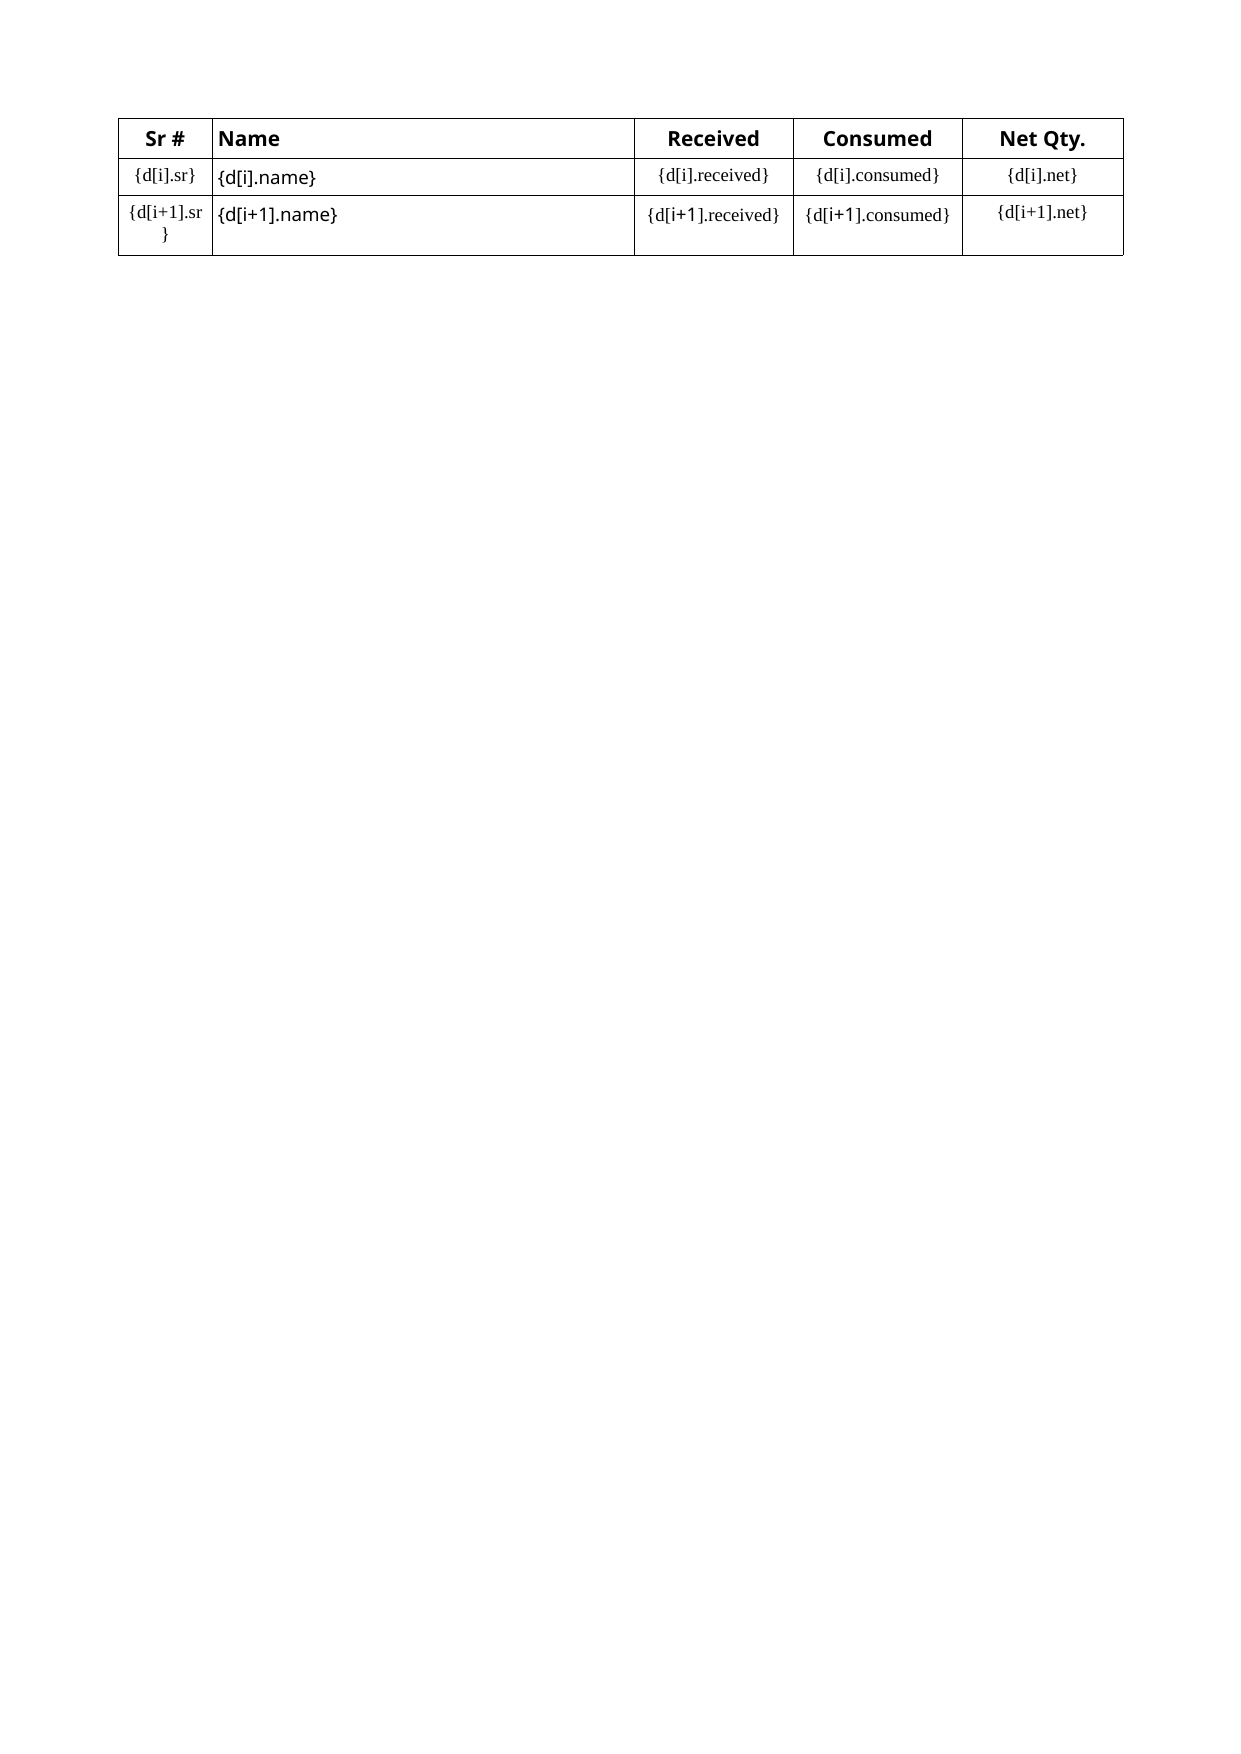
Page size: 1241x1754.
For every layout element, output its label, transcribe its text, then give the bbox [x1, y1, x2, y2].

table_header Sr # [119, 119, 212, 158]
table_header Net Qty. [963, 119, 1123, 158]
table_cell {d[i+1].sr} [119, 196, 212, 254]
table_cell {d[i].net} [963, 159, 1123, 195]
table_header Consumed [794, 119, 962, 158]
table_cell {d[i].consumed} [794, 159, 962, 195]
table_header Name [213, 119, 634, 158]
table_cell {d[i].sr} [119, 159, 212, 195]
table_header Received [635, 119, 793, 158]
table_cell {d[i+1].name} [213, 196, 634, 254]
table_cell {d[i].name} [213, 159, 634, 195]
table_cell {d[i+1].consumed} [794, 196, 962, 254]
table_cell {d[i+1].received} [635, 196, 793, 254]
table_cell {d[i+1].net} [963, 196, 1123, 254]
table_cell {d[i].received} [635, 159, 793, 195]
